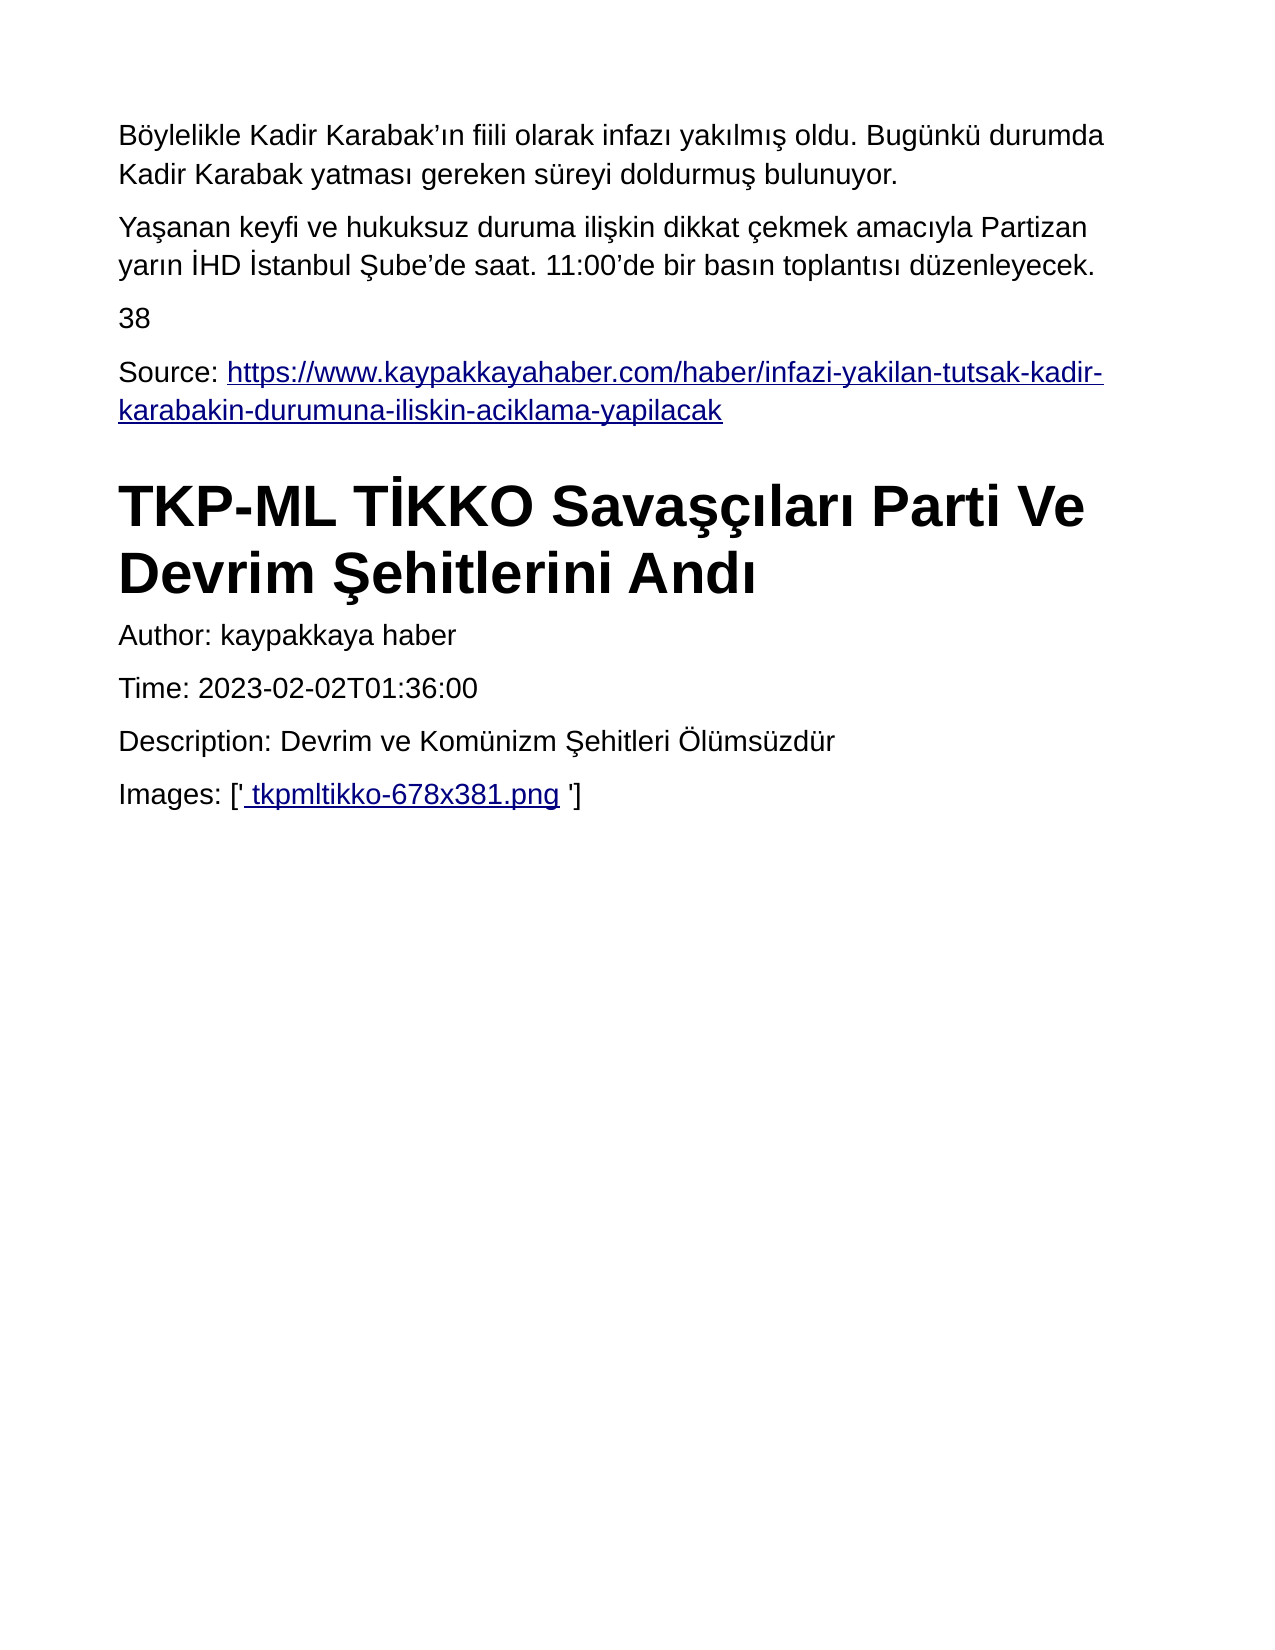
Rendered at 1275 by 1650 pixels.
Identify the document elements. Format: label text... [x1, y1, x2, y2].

text Source: https://www.kaypakkayahaber.com/haber/infazi-yakilan-tutsak-kadir-karabakin-durumuna-iliskin-aciklama-yapilacak [118, 354, 1157, 427]
text Yaşanan keyfi ve hukuksuz duruma ilişkin dikkat çekmek amacıyla Partizan yarın İHD İstanbul Şube’de saat. 11:00’de bir basın toplantısı düzenleyecek. [118, 210, 1157, 282]
text 38 [118, 301, 1157, 335]
subtitle TKP-ML TİKKO Savaşçıları Parti Ve Devrim Şehitlerini Andı [118, 471, 1157, 605]
text Author: kaypakkaya haber [118, 618, 1157, 651]
text Böylelikle Kadir Karabak’ın fiili olarak infazı yakılmış oldu. Bugünkü durumda Kadir Karabak yatması gereken süreyi doldurmuş bulunuyor. [118, 118, 1157, 190]
text Time: 2023-02-02T01:36:00 [118, 671, 1157, 704]
text Images: [' tkpmltikko-678x381.png '] [118, 777, 1157, 811]
text Description: Devrim ve Komünizm Şehitleri Ölümsüzdür [118, 724, 1157, 758]
